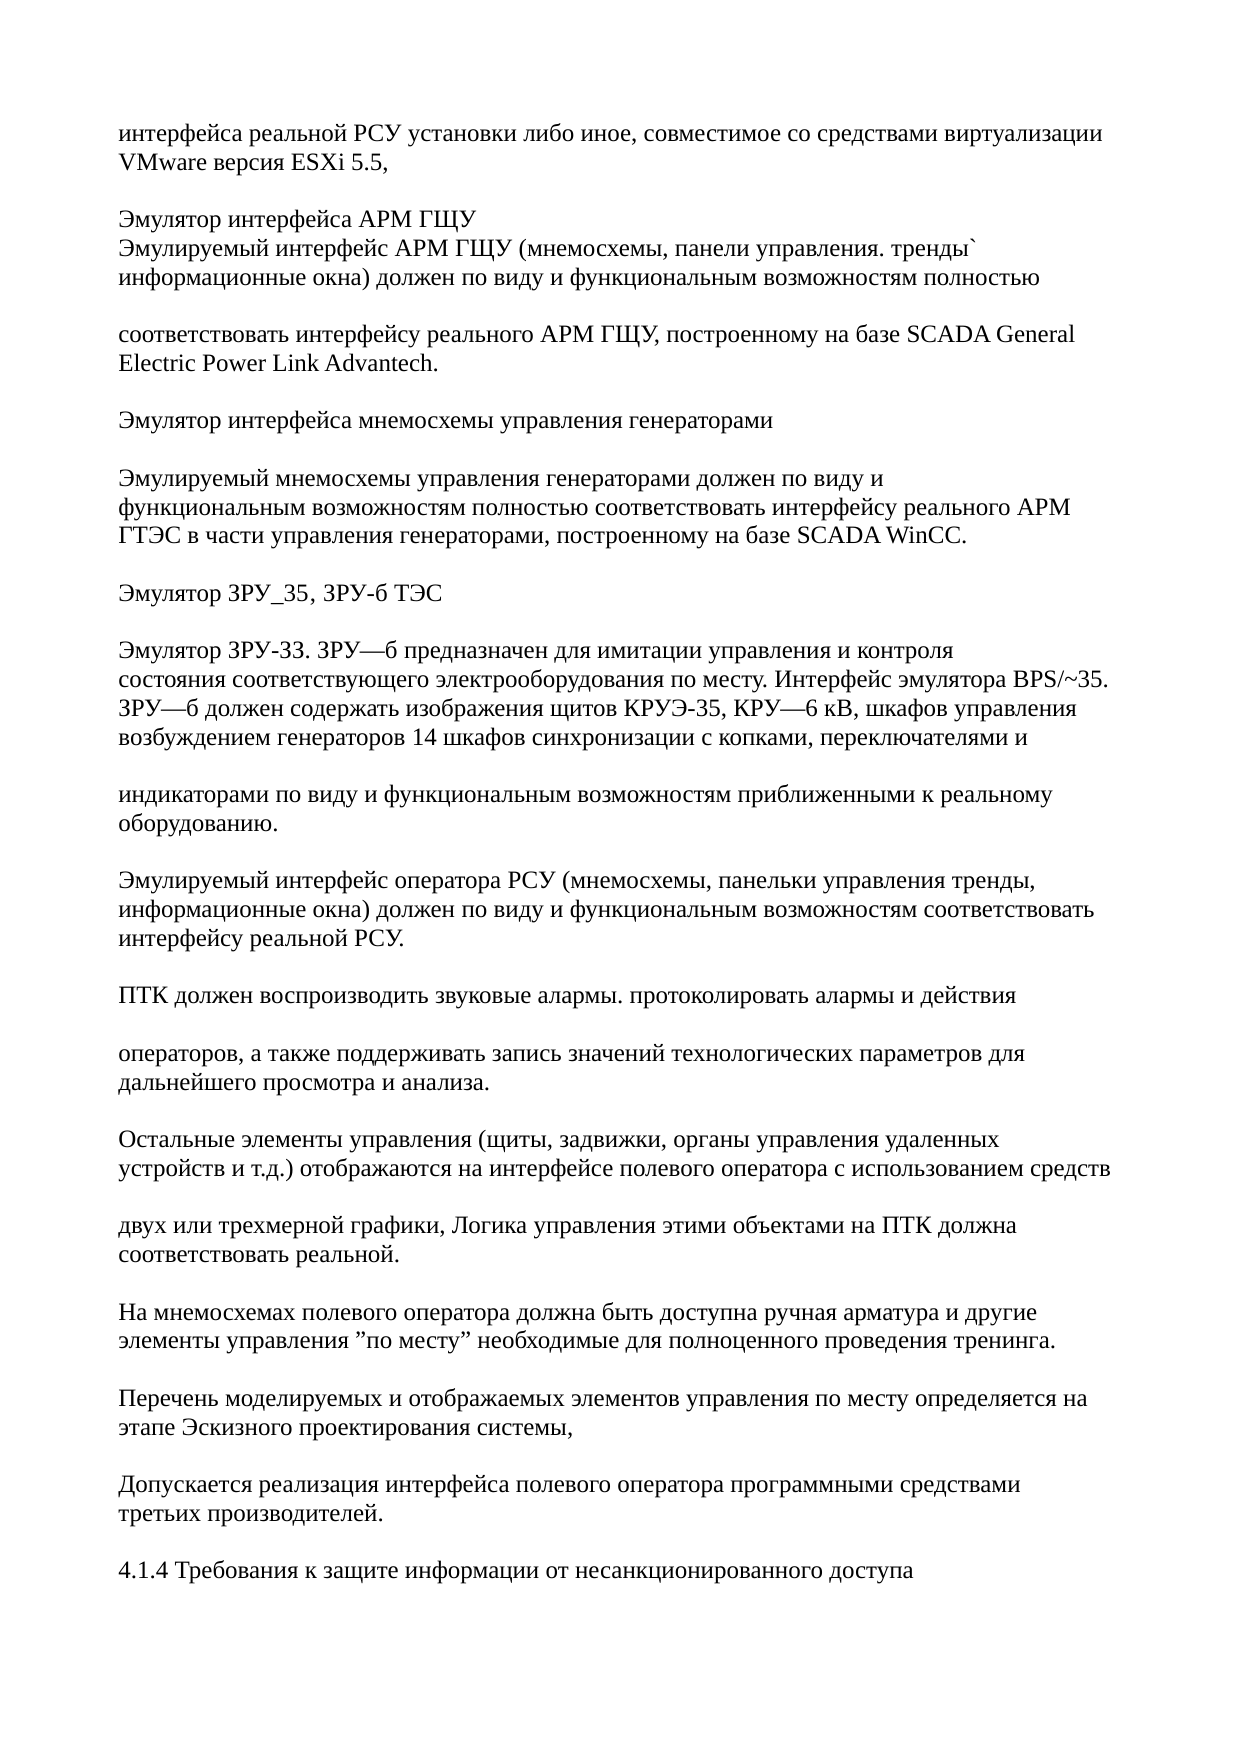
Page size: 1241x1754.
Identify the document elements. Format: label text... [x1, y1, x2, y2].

text элементы управления ”по месту” необходимые для полноценного проведения тренинга. [118, 1326, 1122, 1354]
text ПТК должен воспроизводить звуковые алармы. протоколировать алармы и действия [118, 981, 1122, 1009]
text функциональным возможностям полностью соответствовать интерфейсу реального АРМ [118, 492, 1122, 521]
text 4.1.4 Требования к защите информации от несанкционированного доступа [118, 1556, 1122, 1584]
text На мнемосхемах полевого оператора должна быть доступна ручная арматура и другие [118, 1297, 1122, 1326]
text информационные окна) должен по виду и функциональным возможностям соответствовать [118, 894, 1122, 923]
text интерфейса реальной РСУ установки либо иное, совместимое со средствами виртуализации [118, 118, 1122, 147]
text этапе Эскизного проектирования системы, [118, 1412, 1122, 1441]
text ГТЭС в части управления генераторами, построенному на базе SCADA WinCC. [118, 521, 1122, 549]
text устройств и т.д.) отображаются на интерфейсе полевого оператора с использованием средств [118, 1153, 1122, 1182]
text Перечень моделируемых и отображаемых элементов управления по месту определяется на [118, 1383, 1122, 1412]
text соответствовать интерфейсу реального АРМ ГЩУ, построенному на базе SCADA General [118, 319, 1122, 348]
text Остальные элементы управления (щиты, задвижки, органы управления удаленных [118, 1124, 1122, 1153]
text оборудованию. [118, 808, 1122, 837]
text Эмулятор интерфейса АРМ ГЩУ [118, 204, 1122, 233]
text информационные окна) должен по виду и функциональным возможностям полностью [118, 262, 1122, 291]
text Эмулируемый интерфейс АРМ ГЩУ (мнемосхемы, панели управления. тренды` [118, 233, 1122, 262]
text Эмулируемый интерфейс оператора РСУ (мнемосхемы, панельки управления тренды, [118, 866, 1122, 894]
text индикаторами по виду и функциональным возможностям приближенными к реальному [118, 779, 1122, 808]
text состояния соответствующего электрооборудования по месту. Интерфейс эмулятора BPS/~35. [118, 664, 1122, 693]
text Electric Power Link Advantech. [118, 348, 1122, 377]
text третьих производителей. [118, 1498, 1122, 1527]
text Допускается реализация интерфейса полевого оператора программными средствами [118, 1469, 1122, 1498]
text Эмулятор интерфейса мнемосхемы управления генераторами [118, 406, 1122, 434]
text операторов, а также поддерживать запись значений технологических параметров для дальнейшего просмотра и анализа. [118, 1038, 1122, 1096]
text Эмулятор ЗРУ-ЗЗ. ЗРУ—б предназначен для имитации управления и контроля [118, 636, 1122, 664]
text ЗРУ—б должен содержать изображения щитов КРУЭ-35, КРУ—6 кВ, шкафов управления [118, 693, 1122, 722]
text Эмулируемый мнемосхемы управления генераторами должен по виду и [118, 463, 1122, 492]
text соответствовать реальной. [118, 1239, 1122, 1268]
text Эмулятор ЗРУ_35‚ ЗРУ-б ТЭС [118, 578, 1122, 607]
text двух или трехмерной графики, Логика управления этими объектами на ПТК должна [118, 1211, 1122, 1239]
text VMware версия ESXi 5.5, [118, 147, 1122, 176]
text возбуждением генераторов 14 шкафов синхронизации с копками, переключателями и [118, 722, 1122, 751]
text интерфейсу реальной РСУ. [118, 923, 1122, 952]
